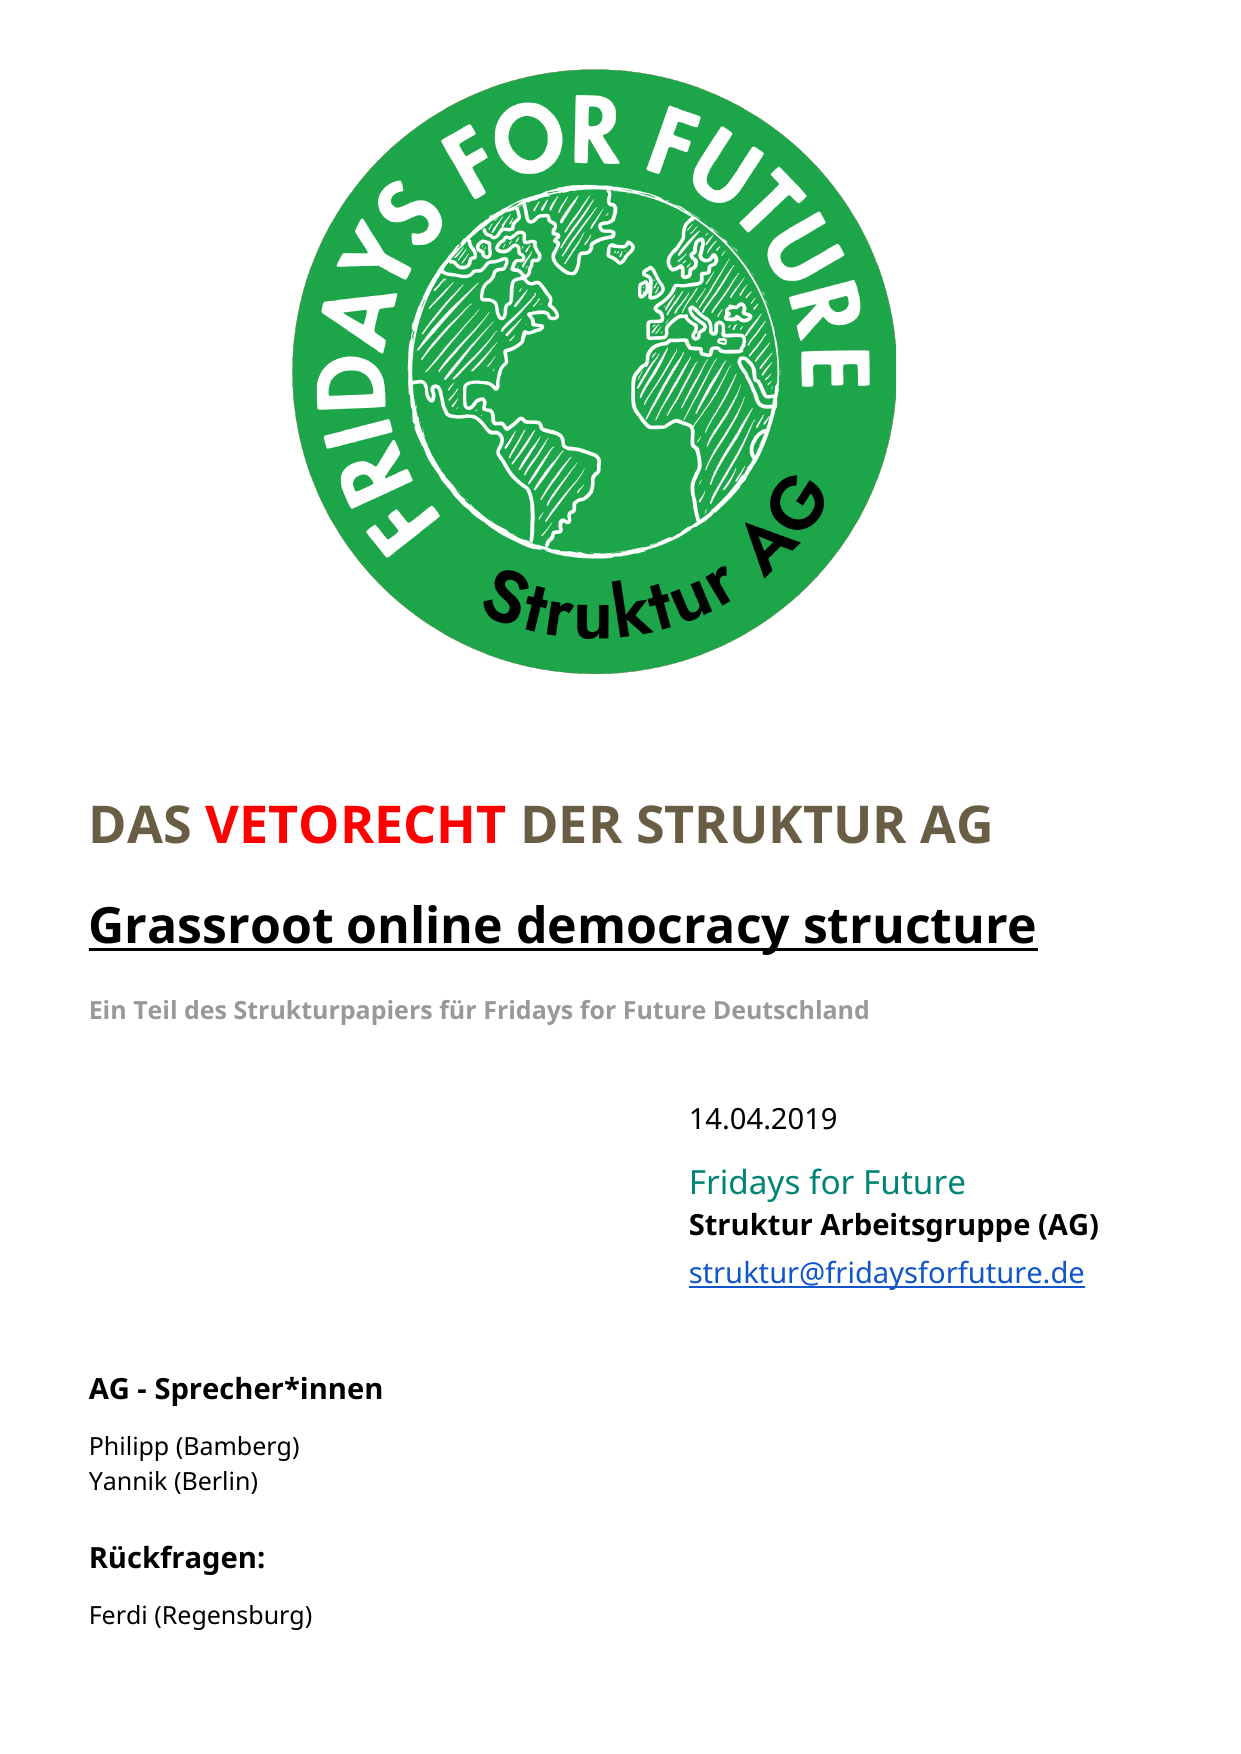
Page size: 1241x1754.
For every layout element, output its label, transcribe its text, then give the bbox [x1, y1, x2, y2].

text Philipp (Bamberg) [88, 1429, 1181, 1463]
picture [291, 68, 897, 674]
subtitle 14.04.2019 [88, 1099, 1181, 1138]
text Grassroot online democracy structure [88, 890, 1181, 958]
text Ferdi (Regensburg) [88, 1597, 1181, 1631]
text DAS VETORECHT DER STRUKTUR AG [88, 788, 1181, 859]
text Fridays for Future [88, 1159, 1181, 1204]
text Ein Teil des Strukturpapiers für Fridays for Future Deutschland [88, 993, 1181, 1027]
text Yannik (Berlin) [88, 1463, 1181, 1497]
text AG - Sprecher*innen [88, 1368, 1181, 1408]
text Struktur Arbeitsgruppe (AG) [88, 1204, 1181, 1244]
text struktur@fridaysforfuture.de [88, 1252, 1181, 1292]
text Rückfragen: [88, 1537, 1181, 1577]
